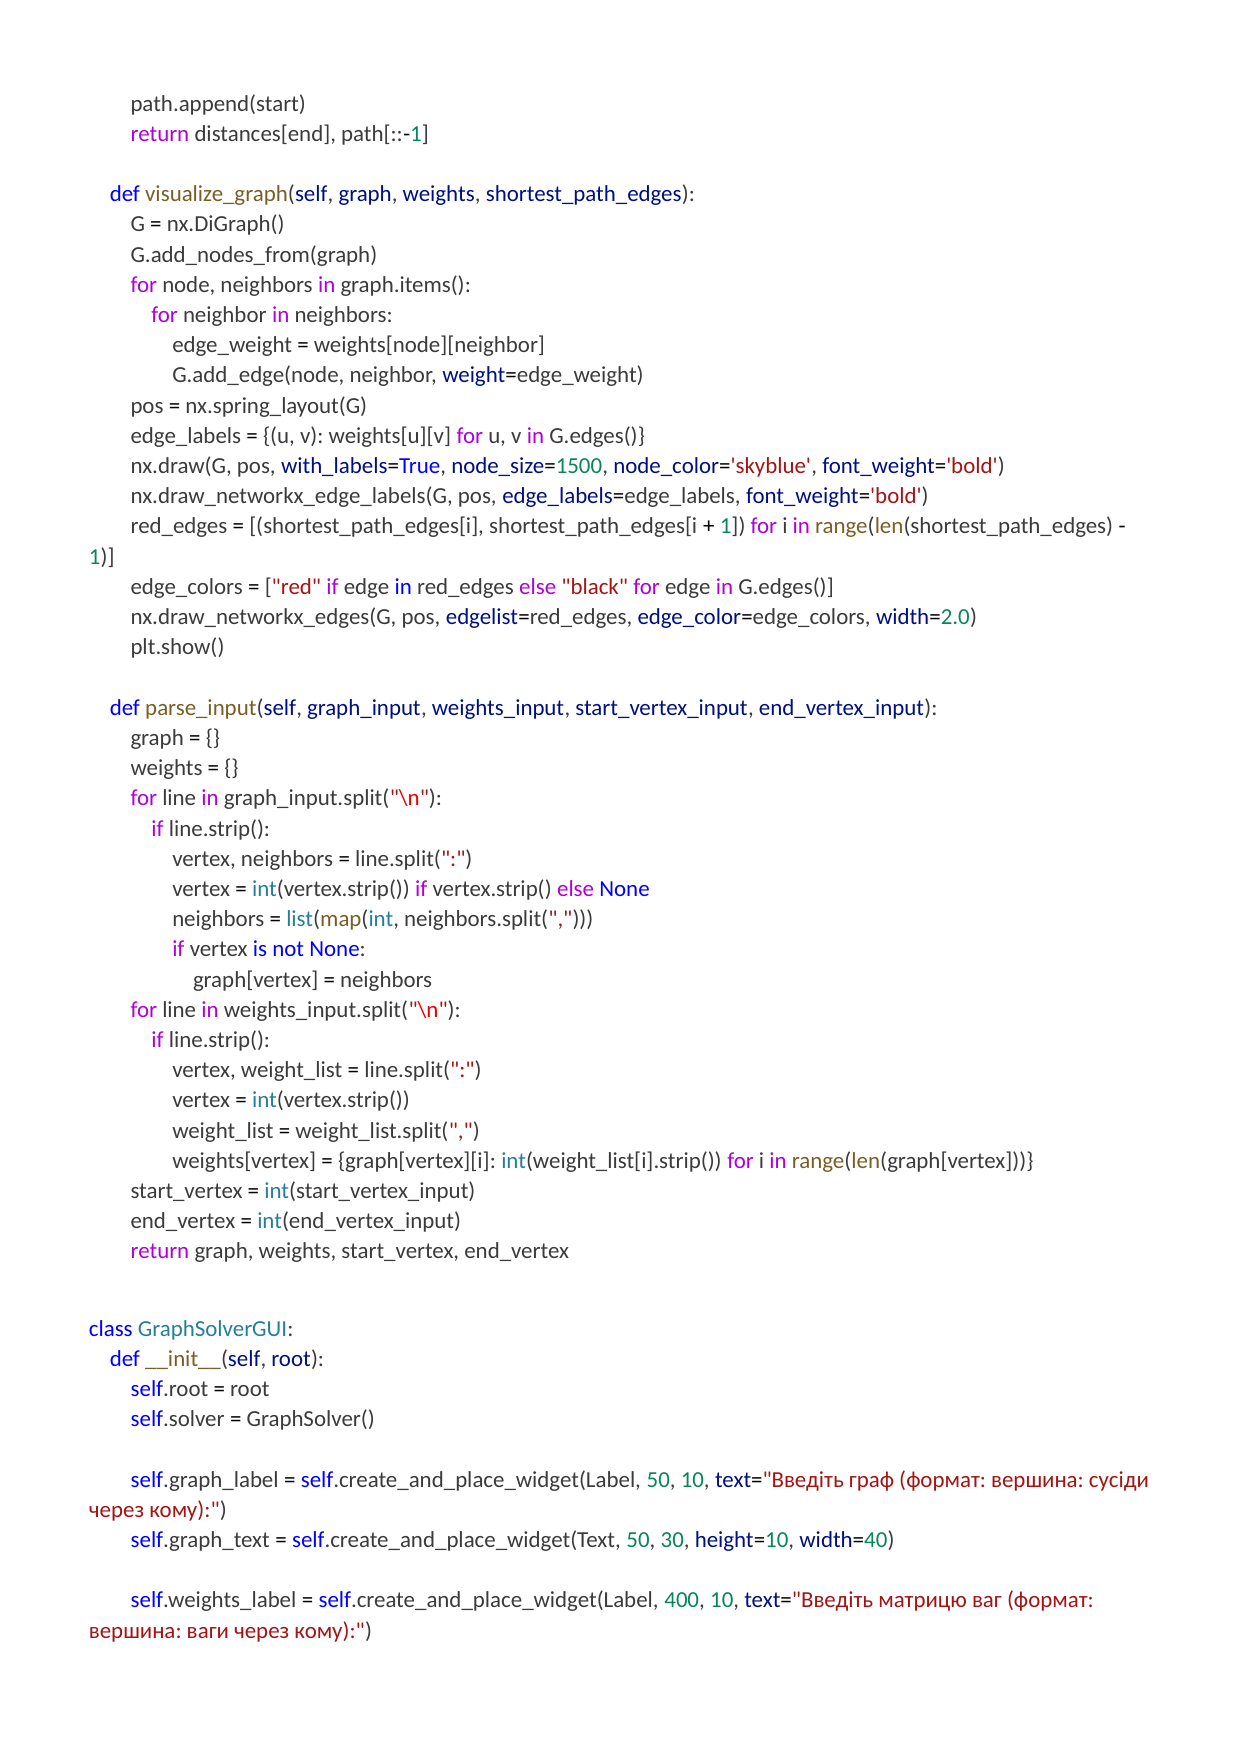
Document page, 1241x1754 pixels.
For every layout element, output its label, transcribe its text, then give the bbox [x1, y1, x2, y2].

text edge_labels = {(u, v): weights[u][v] for u, v in G.edges()} [89, 421, 1152, 449]
text plt.show() [89, 632, 1152, 660]
text vertex = int(vertex.strip()) [89, 1086, 1152, 1113]
text self.graph_text = self.create_and_place_widget(Text, 50, 30, height=10, width=40) [89, 1525, 1152, 1553]
text for node, neighbors in graph.items(): [89, 270, 1152, 298]
text return distances[end], path[::-1] [89, 119, 1152, 147]
text vertex, weight_list = line.split(":") [89, 1055, 1152, 1083]
text def parse_input(self, graph_input, weights_input, start_vertex_input, end_vertex_input): [89, 693, 1152, 721]
text weights[vertex] = {graph[vertex][i]: int(weight_list[i].strip()) for i in range(len(graph[vertex]))} [89, 1146, 1152, 1174]
text end_vertex = int(end_vertex_input) [89, 1206, 1152, 1234]
text G.add_nodes_from(graph) [89, 240, 1152, 268]
text self.graph_label = self.create_and_place_widget(Label, 50, 10, text="Введіть граф (формат: вершина: сусіди через кому):") [89, 1465, 1152, 1523]
text def __init__(self, root): [89, 1344, 1152, 1372]
text for line in graph_input.split("\n"): [89, 783, 1152, 811]
text def visualize_graph(self, graph, weights, shortest_path_edges): [89, 179, 1152, 207]
text edge_weight = weights[node][neighbor] [89, 330, 1152, 358]
text path.append(start) [89, 89, 1152, 117]
text self.root = root [89, 1374, 1152, 1402]
text vertex, neighbors = line.split(":") [89, 844, 1152, 872]
text nx.draw_networkx_edges(G, pos, edgelist=red_edges, edge_color=edge_colors, width=2.0) [89, 602, 1152, 630]
text G = nx.DiGraph() [89, 209, 1152, 237]
text nx.draw_networkx_edge_labels(G, pos, edge_labels=edge_labels, font_weight='bold') [89, 481, 1152, 509]
text self.solver = GraphSolver() [89, 1404, 1152, 1432]
text for line in weights_input.split("\n"): [89, 995, 1152, 1023]
text graph = {} [89, 723, 1152, 751]
text vertex = int(vertex.strip()) if vertex.strip() else None [89, 874, 1152, 902]
text start_vertex = int(start_vertex_input) [89, 1176, 1152, 1204]
text nx.draw(G, pos, with_labels=True, node_size=1500, node_color='skyblue', font_weight='bold') [89, 451, 1152, 479]
text weights = {} [89, 753, 1152, 781]
text if vertex is not None: [89, 934, 1152, 962]
text for neighbor in neighbors: [89, 300, 1152, 328]
text return graph, weights, start_vertex, end_vertex [89, 1237, 1152, 1264]
text edge_colors = ["red" if edge in red_edges else "black" for edge in G.edges()] [89, 572, 1152, 600]
text class GraphSolverGUI: [89, 1314, 1152, 1342]
text G.add_edge(node, neighbor, weight=edge_weight) [89, 361, 1152, 388]
text weight_list = weight_list.split(",") [89, 1116, 1152, 1144]
text if line.strip(): [89, 814, 1152, 842]
text self.weights_label = self.create_and_place_widget(Label, 400, 10, text="Введіть матрицю ваг (формат: вершина: ваги через кому):") [89, 1586, 1152, 1644]
text graph[vertex] = neighbors [89, 965, 1152, 993]
text pos = nx.spring_layout(G) [89, 391, 1152, 419]
text if line.strip(): [89, 1025, 1152, 1053]
text red_edges = [(shortest_path_edges[i], shortest_path_edges[i + 1]) for i in range(len(shortest_path_edges) - 1)] [89, 512, 1152, 570]
text neighbors = list(map(int, neighbors.split(","))) [89, 904, 1152, 932]
